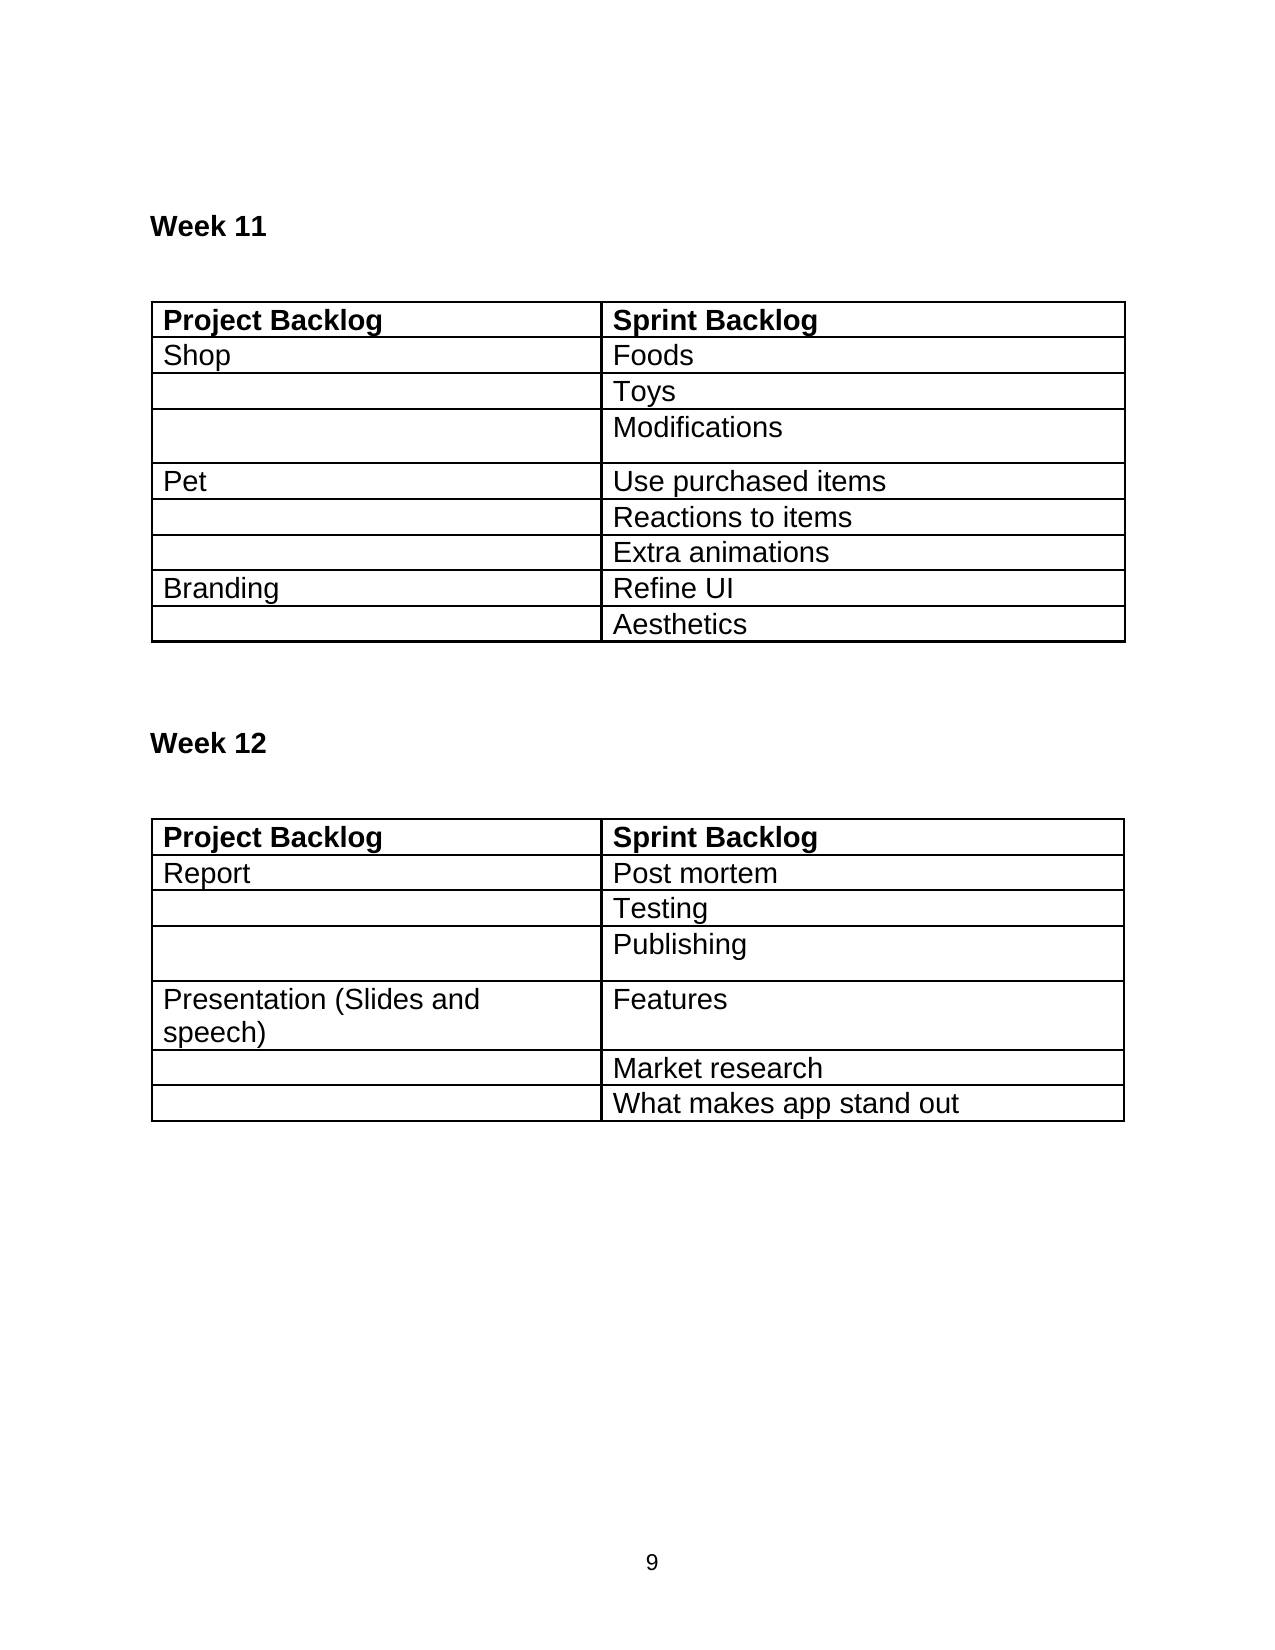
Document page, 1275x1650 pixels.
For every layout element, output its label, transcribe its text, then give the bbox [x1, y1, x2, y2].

table_header Sprint Backlog [603, 303, 1124, 336]
table_cell Extra animations [603, 536, 1124, 569]
text Week 11 [150, 208, 1125, 242]
table_cell What makes app stand out [603, 1086, 1123, 1120]
table_cell Testing [603, 891, 1123, 925]
table_cell Pet [153, 464, 600, 498]
text Week 12 [150, 726, 1125, 759]
table_cell [153, 607, 600, 640]
table_cell [153, 500, 600, 533]
table_cell Toys [603, 374, 1124, 407]
table_cell Refine UI [603, 571, 1124, 605]
table_cell Branding [153, 571, 600, 605]
table_cell [153, 927, 600, 979]
table_cell Use purchased items [603, 464, 1124, 498]
table_cell Reactions to items [603, 500, 1124, 533]
table_cell [153, 410, 600, 462]
table_cell Market research [603, 1051, 1123, 1084]
table_header Project Backlog [153, 820, 600, 854]
table_header Sprint Backlog [603, 820, 1123, 854]
table_cell Publishing [603, 927, 1123, 979]
table_cell Report [153, 856, 600, 889]
table_cell [153, 1086, 600, 1120]
table_cell Foods [603, 338, 1124, 372]
table_cell Post mortem [603, 856, 1123, 889]
table_cell Shop [153, 338, 600, 372]
table_cell [153, 536, 600, 569]
table_cell Presentation (Slides and speech) [153, 982, 600, 1049]
table_cell [153, 374, 600, 407]
table_cell Features [603, 982, 1123, 1049]
table_header Project Backlog [153, 303, 600, 336]
table_cell [153, 1051, 600, 1084]
table_cell Modifications [603, 410, 1124, 462]
table_cell [153, 891, 600, 925]
table_cell Aesthetics [603, 607, 1124, 640]
